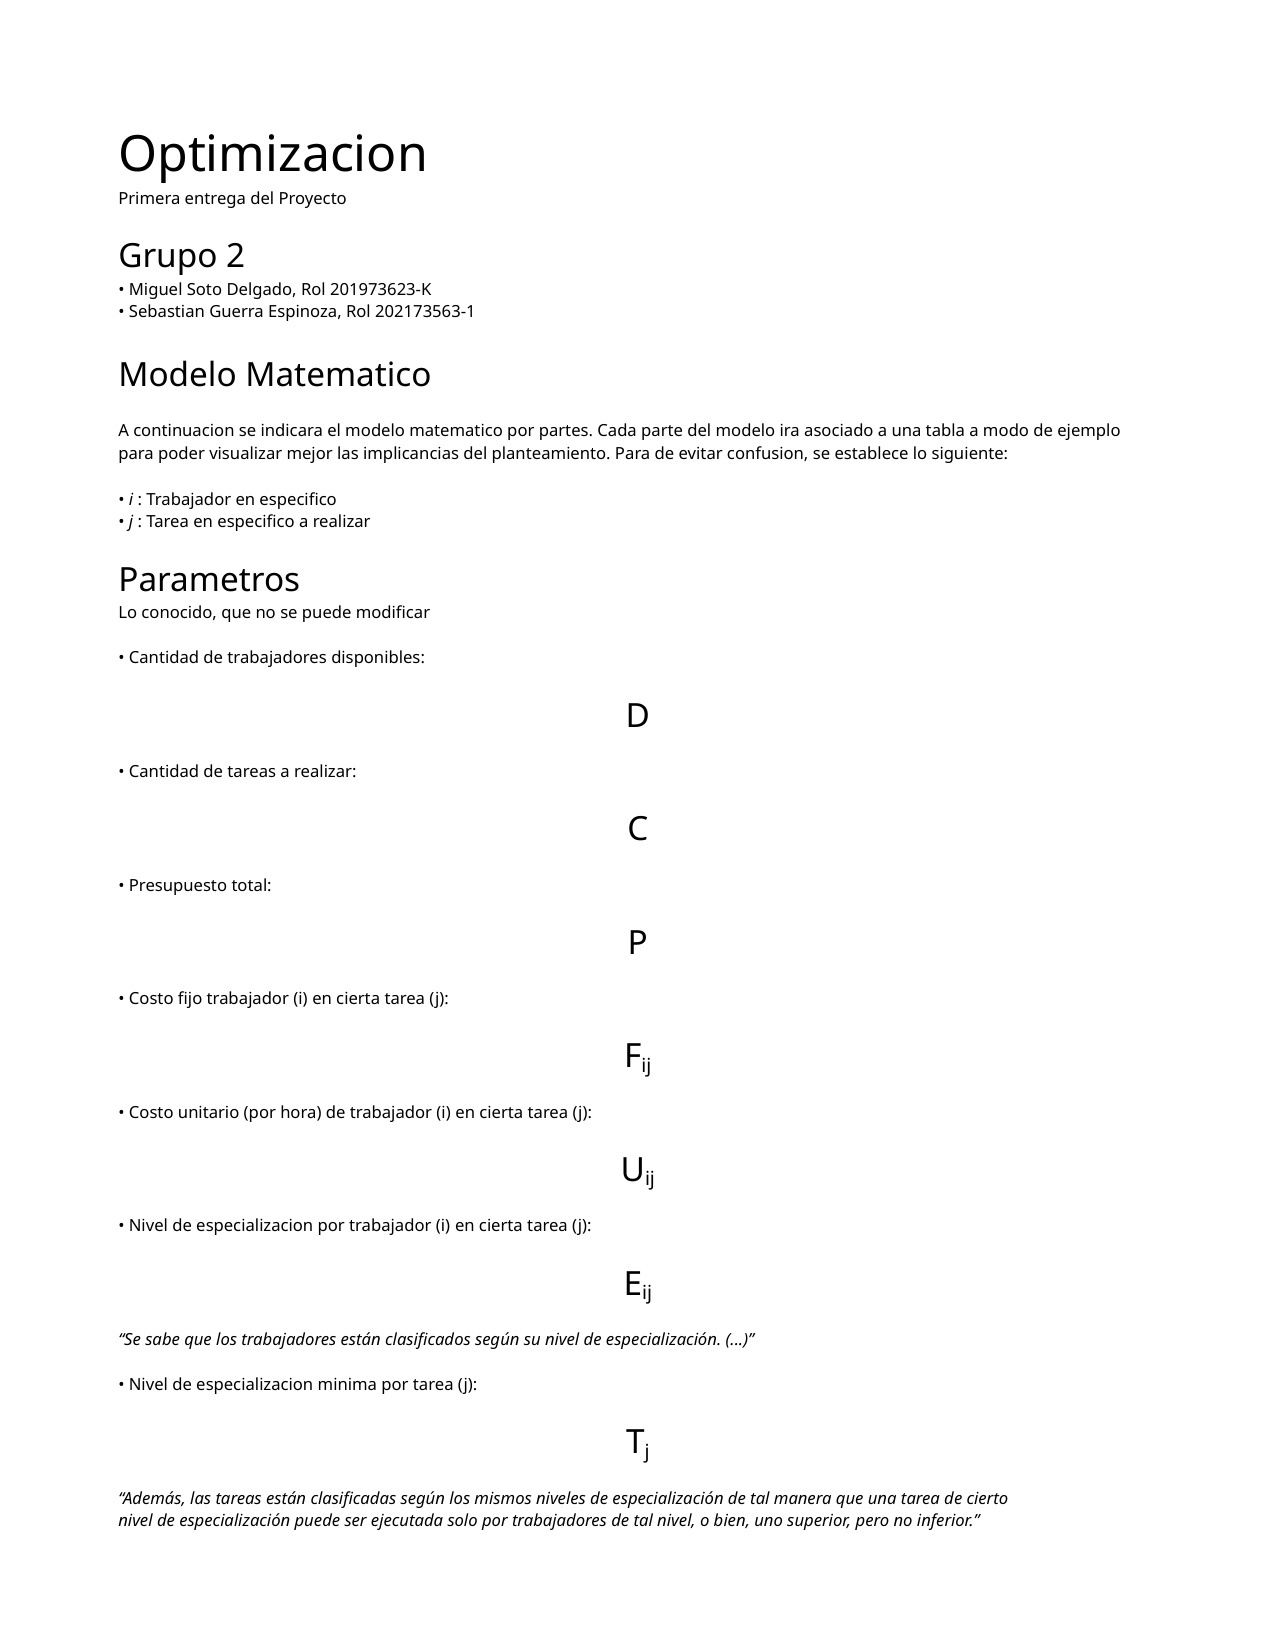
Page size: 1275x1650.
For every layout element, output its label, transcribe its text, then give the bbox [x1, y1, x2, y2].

text • Sebastian Guerra Espinoza, Rol 202173563-1 [118, 300, 1157, 322]
text • Miguel Soto Delgado, Rol 201973623-K [118, 277, 1157, 300]
text • Nivel de especializacion por trabajador (i) en cierta tarea (j): [118, 1214, 1157, 1237]
text Optimizacion [118, 118, 1157, 186]
text Modelo Matematico [118, 351, 1157, 396]
text Parametros [118, 555, 1157, 601]
text “Además, las tareas están clasificadas según los mismos niveles de especialización de tal manera que una tarea de cierto [118, 1486, 1157, 1509]
text Uij [118, 1146, 1157, 1191]
text “Se sabe que los trabajadores están clasificados según su nivel de especialización. (...)” [118, 1327, 1157, 1350]
text Grupo 2 [118, 232, 1157, 277]
text • Costo unitario (por hora) de trabajador (i) en cierta tarea (j): [118, 1100, 1157, 1123]
text • Cantidad de trabajadores disponibles: [118, 646, 1157, 669]
text C [118, 805, 1157, 851]
text • Presupuesto total: [118, 873, 1157, 896]
text nivel de especialización puede ser ejecutada solo por trabajadores de tal nivel, o bien, uno superior, pero no inferior.” [118, 1509, 1157, 1532]
text D [118, 692, 1157, 737]
text Lo conocido, que no se puede modificar [118, 601, 1157, 623]
text A continuacion se indicara el modelo matematico por partes. Cada parte del modelo ira asociado a una tabla a modo de ejemplo para poder visualizar mejor las implicancias del planteamiento. Para de evitar confusion, se establece lo siguiente: [118, 419, 1157, 464]
text • i : Trabajador en especifico [118, 487, 1157, 510]
text Tj [118, 1418, 1157, 1464]
text Primera entrega del Proyecto [118, 186, 1157, 209]
text Eij [118, 1259, 1157, 1305]
text • j : Tarea en especifico a realizar [118, 510, 1157, 533]
text Fij [118, 1032, 1157, 1078]
text • Nivel de especializacion minima por tarea (j): [118, 1373, 1157, 1396]
text P [118, 919, 1157, 964]
text • Costo fijo trabajador (i) en cierta tarea (j): [118, 987, 1157, 1009]
text • Cantidad de tareas a realizar: [118, 760, 1157, 782]
